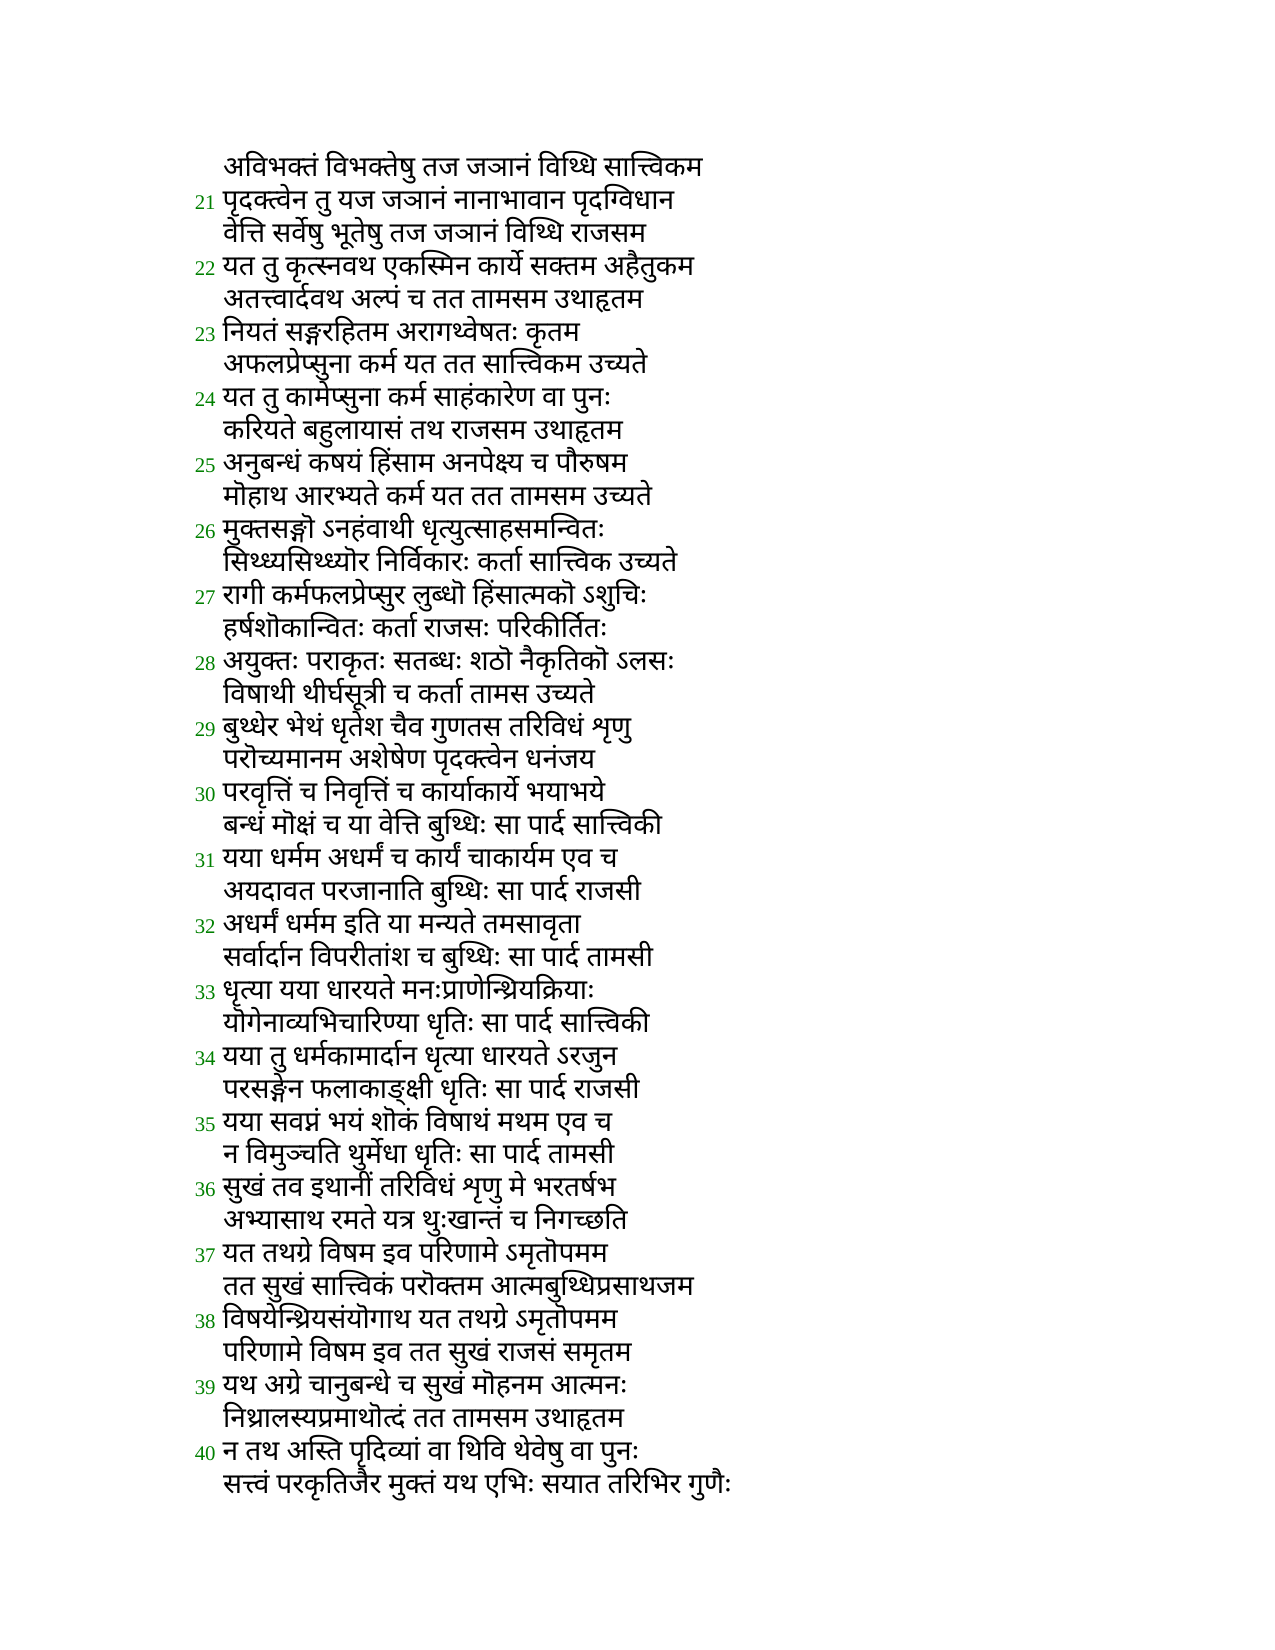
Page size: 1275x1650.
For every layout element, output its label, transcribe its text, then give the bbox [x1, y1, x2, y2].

text अविभक्तं विभक्तेषु तज जञानं विथ्धि सात्त्विकम 21 पृदक्त्वेन तु यज जञानं नानाभावान पृदग्विधान वेत्ति सर्वेषु भूतेषु तज जञानं विथ्धि राजसम 22 यत तु कृत्स्नवथ एकस्मिन कार्ये सक्तम अहैतुकम अतत्त्वार्दवथ अल्पं च तत तामसम उथाहृतम 23 नियतं सङ्गरहितम अरागथ्वेषतः कृतम अफलप्रेप्सुना कर्म यत तत सात्त्विकम उच्यते 24 यत तु कामेप्सुना कर्म साहंकारेण वा पुनः करियते बहुलायासं तथ राजसम उथाहृतम 25 अनुबन्धं कषयं हिंसाम अनपेक्ष्य च पौरुषम मॊहाथ आरभ्यते कर्म यत तत तामसम उच्यते 26 मुक्तसङ्गॊ ऽनहंवाथी धृत्युत्साहसमन्वितः सिथ्ध्यसिथ्ध्यॊर निर्विकारः कर्ता सात्त्विक उच्यते 27 रागी कर्मफलप्रेप्सुर लुब्धॊ हिंसात्मकॊ ऽशुचिः हर्षशॊकान्वितः कर्ता राजसः परिकीर्तितः 28 अयुक्तः पराकृतः सतब्धः शठॊ नैकृतिकॊ ऽलसः विषाथी थीर्घसूत्री च कर्ता तामस उच्यते 29 बुथ्धेर भेथं धृतेश चैव गुणतस तरिविधं शृणु परॊच्यमानम अशेषेण पृदक्त्वेन धनंजय 30 परवृत्तिं च निवृत्तिं च कार्याकार्ये भयाभये बन्धं मॊक्षं च या वेत्ति बुथ्धिः सा पार्द सात्त्विकी 31 यया धर्मम अधर्मं च कार्यं चाकार्यम एव च अयदावत परजानाति बुथ्धिः सा पार्द राजसी 32 अधर्मं धर्मम इति या मन्यते तमसावृता सर्वार्दान विपरीतांश च बुथ्धिः सा पार्द तामसी 33 धृत्या यया धारयते मनःप्राणेन्थ्रियक्रियाः यॊगेनाव्यभिचारिण्या धृतिः सा पार्द सात्त्विकी 34 यया तु धर्मकामार्दान धृत्या धारयते ऽरजुन परसङ्गेन फलाकाङ्क्षी धृतिः सा पार्द राजसी 35 यया सवप्नं भयं शॊकं विषाथं मथम एव च न विमुञ्चति थुर्मेधा धृतिः सा पार्द तामसी 36 सुखं तव इथानीं तरिविधं शृणु मे भरतर्षभ अभ्यासाथ रमते यत्र थुःखान्तं च निगच्छति 37 यत तथग्रे विषम इव परिणामे ऽमृतॊपमम तत सुखं सात्त्विकं परॊक्तम आत्मबुथ्धिप्रसाथजम 38 विषयेन्थ्रियसंयॊगाथ यत तथग्रे ऽमृतॊपमम परिणामे विषम इव तत सुखं राजसं समृतम 39 यथ अग्रे चानुबन्धे च सुखं मॊहनम आत्मनः निथ्रालस्यप्रमाथॊत्दं तत तामसम उथाहृतम 40 न तथ अस्ति पृदिव्यां वा थिवि थेवेषु वा पुनः सत्त्वं परकृतिजैर मुक्तं यथ एभिः सयात तरिभिर गुणैः [187, 150, 1087, 1499]
